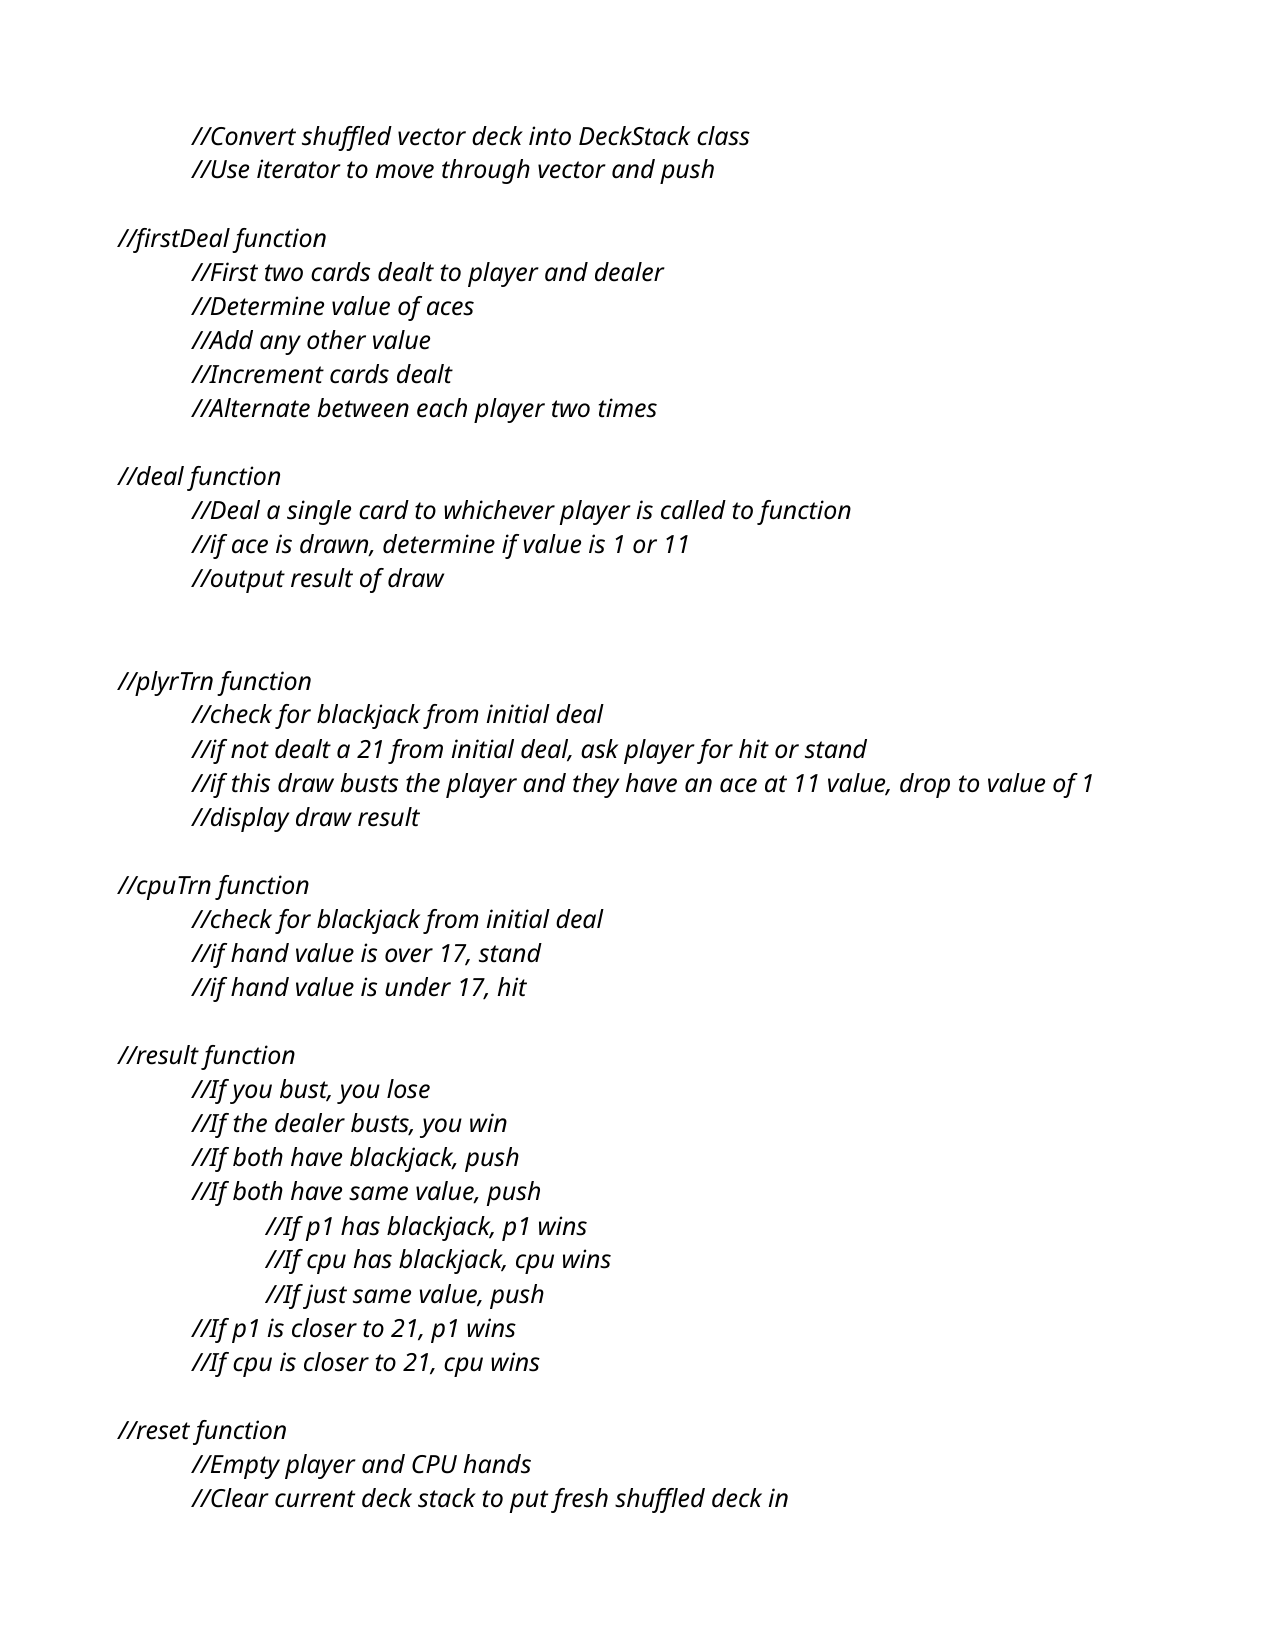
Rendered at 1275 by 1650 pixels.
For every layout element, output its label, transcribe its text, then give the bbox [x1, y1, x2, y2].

text //Increment cards dealt [118, 357, 1157, 391]
text //If you bust, you lose [118, 1072, 1157, 1106]
text //if not dealt a 21 from initial deal, ask player for hit or stand [118, 731, 1157, 765]
text //Empty player and CPU hands [118, 1447, 1157, 1481]
text //firstDeal function [118, 220, 1157, 254]
text //If p1 is closer to 21, p1 wins [118, 1310, 1157, 1344]
text //deal function [118, 459, 1157, 493]
text //reset function [118, 1412, 1157, 1447]
text //if ace is drawn, determine if value is 1 or 11 [118, 527, 1157, 561]
text //if hand value is under 17, hit [118, 970, 1157, 1004]
text //First two cards dealt to player and dealer [118, 254, 1157, 288]
text //Alternate between each player two times [118, 391, 1157, 425]
text //check for blackjack from initial deal [118, 697, 1157, 731]
text //If just same value, push [118, 1276, 1157, 1310]
text //check for blackjack from initial deal [118, 902, 1157, 936]
text //If both have same value, push [118, 1174, 1157, 1208]
text //if this draw busts the player and they have an ace at 11 value, drop to value of 1 [118, 765, 1157, 799]
text //If cpu is closer to 21, cpu wins [118, 1344, 1157, 1378]
text //output result of draw [118, 561, 1157, 595]
text //Clear current deck stack to put fresh shuffled deck in [118, 1481, 1157, 1515]
text //plyrTrn function [118, 663, 1157, 697]
text //Deal a single card to whichever player is called to function [118, 493, 1157, 527]
text //if hand value is over 17, stand [118, 936, 1157, 970]
text //result function [118, 1038, 1157, 1072]
text //If both have blackjack, push [118, 1140, 1157, 1174]
text //Use iterator to move through vector and push [118, 152, 1157, 186]
text //Convert shuffled vector deck into DeckStack class [118, 118, 1157, 152]
text //If cpu has blackjack, cpu wins [118, 1242, 1157, 1276]
text //cpuTrn function [118, 867, 1157, 902]
text //Determine value of aces [118, 288, 1157, 322]
text //Add any other value [118, 322, 1157, 357]
text //display draw result [118, 799, 1157, 833]
text //If the dealer busts, you win [118, 1106, 1157, 1140]
text //If p1 has blackjack, p1 wins [118, 1208, 1157, 1242]
